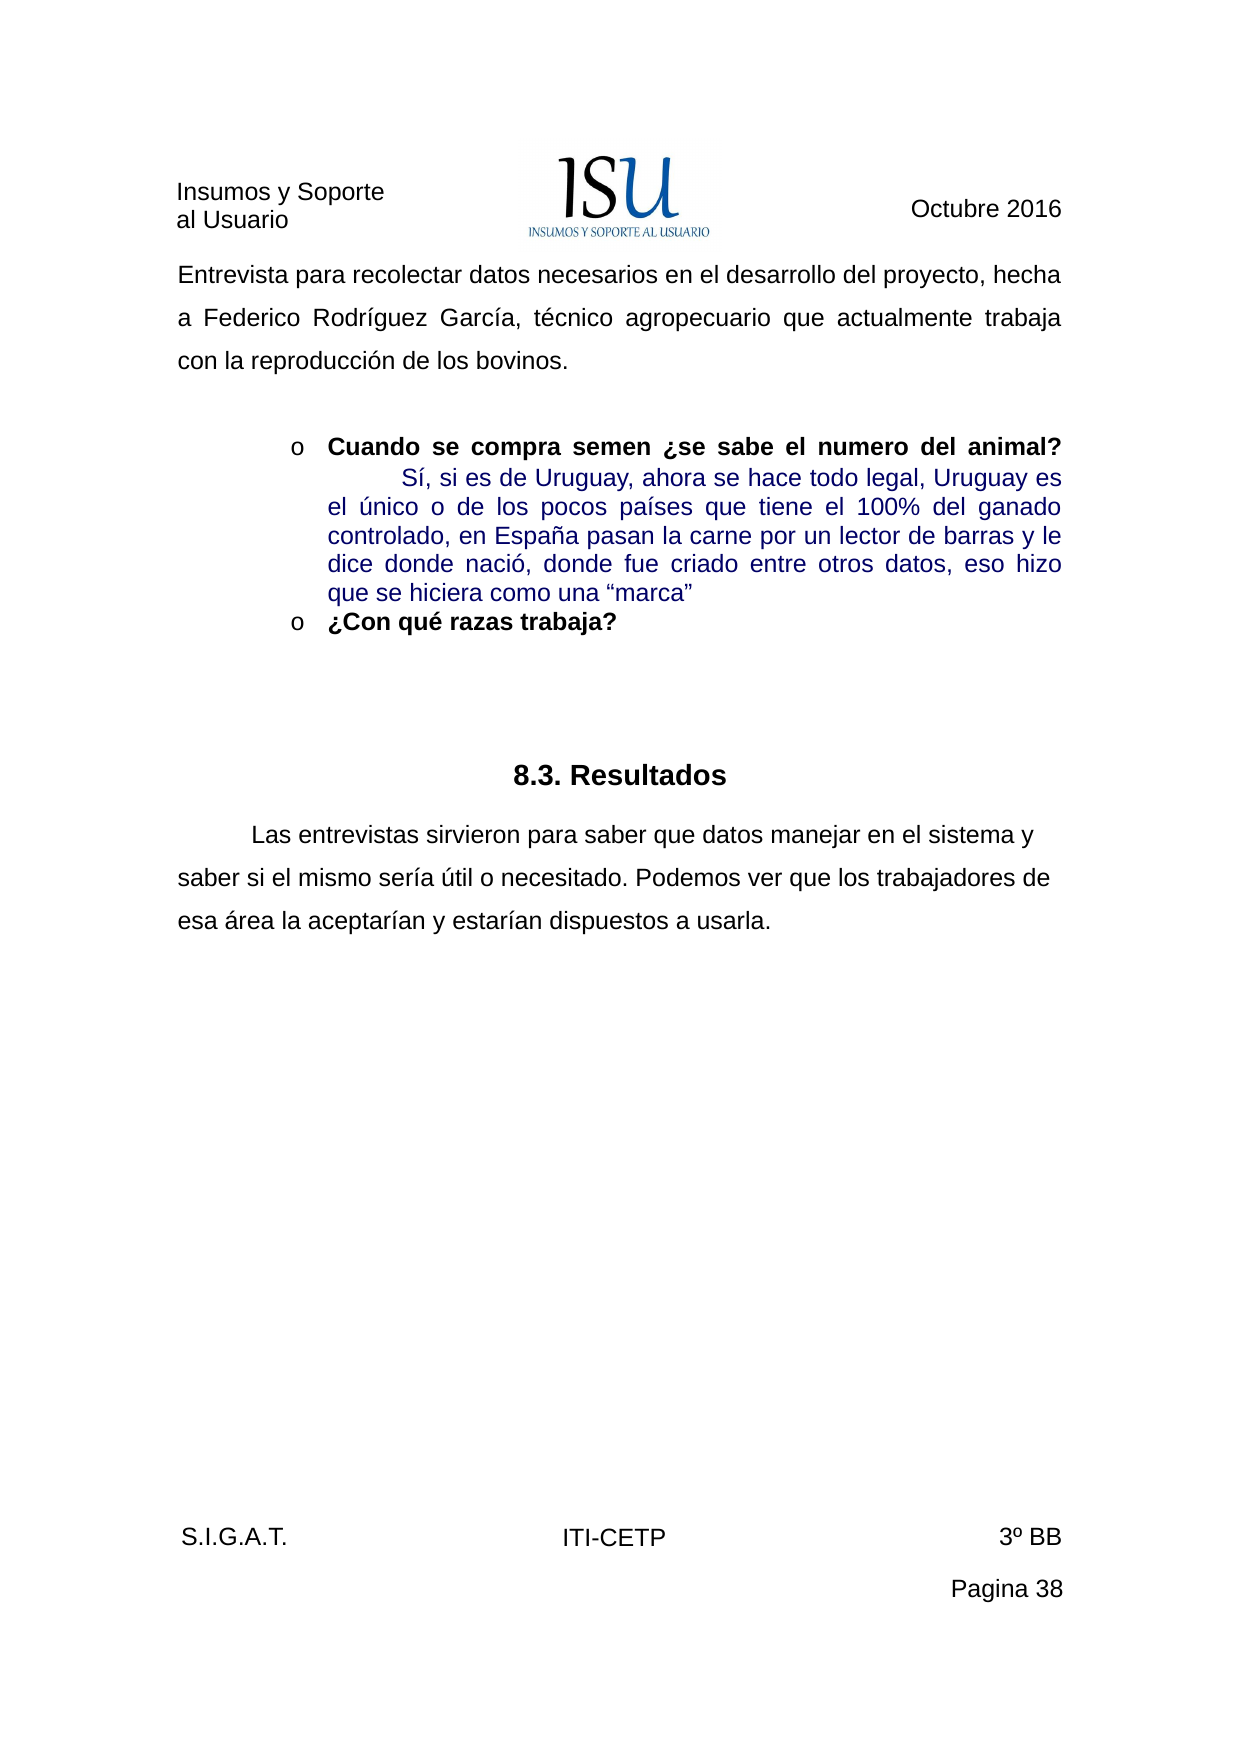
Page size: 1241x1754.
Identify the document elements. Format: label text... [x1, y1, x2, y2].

picture [517, 138, 723, 252]
list ¿Con qué razas trabaja? [290, 607, 1063, 638]
list Cuando se compra semen ¿se sabe el numero del animal? Sí, si es de Uruguay, ahora se hace todo legal, Uruguay es el único o de los pocos países que tiene el 100% del ganado controlado, en España pasan la carne por un lector de barras y le dice donde nació, donde fue criado entre otros datos, eso hizo que se hiciera como una “marca” [290, 432, 1063, 607]
list 8.3. Resultados [177, 758, 1063, 791]
text Las entrevistas sirvieron para saber que datos manejar en el sistema y saber si el mismo sería útil o necesitado. Podemos ver que los trabajadores de esa área la aceptarían y estarían dispuestos a usarla. [177, 820, 1063, 935]
text Entrevista para recolectar datos necesarios en el desarrollo del proyecto, hecha a Federico Rodríguez García, técnico agropecuario que actualmente trabaja con la reproducción de los bovinos. [177, 260, 1063, 375]
